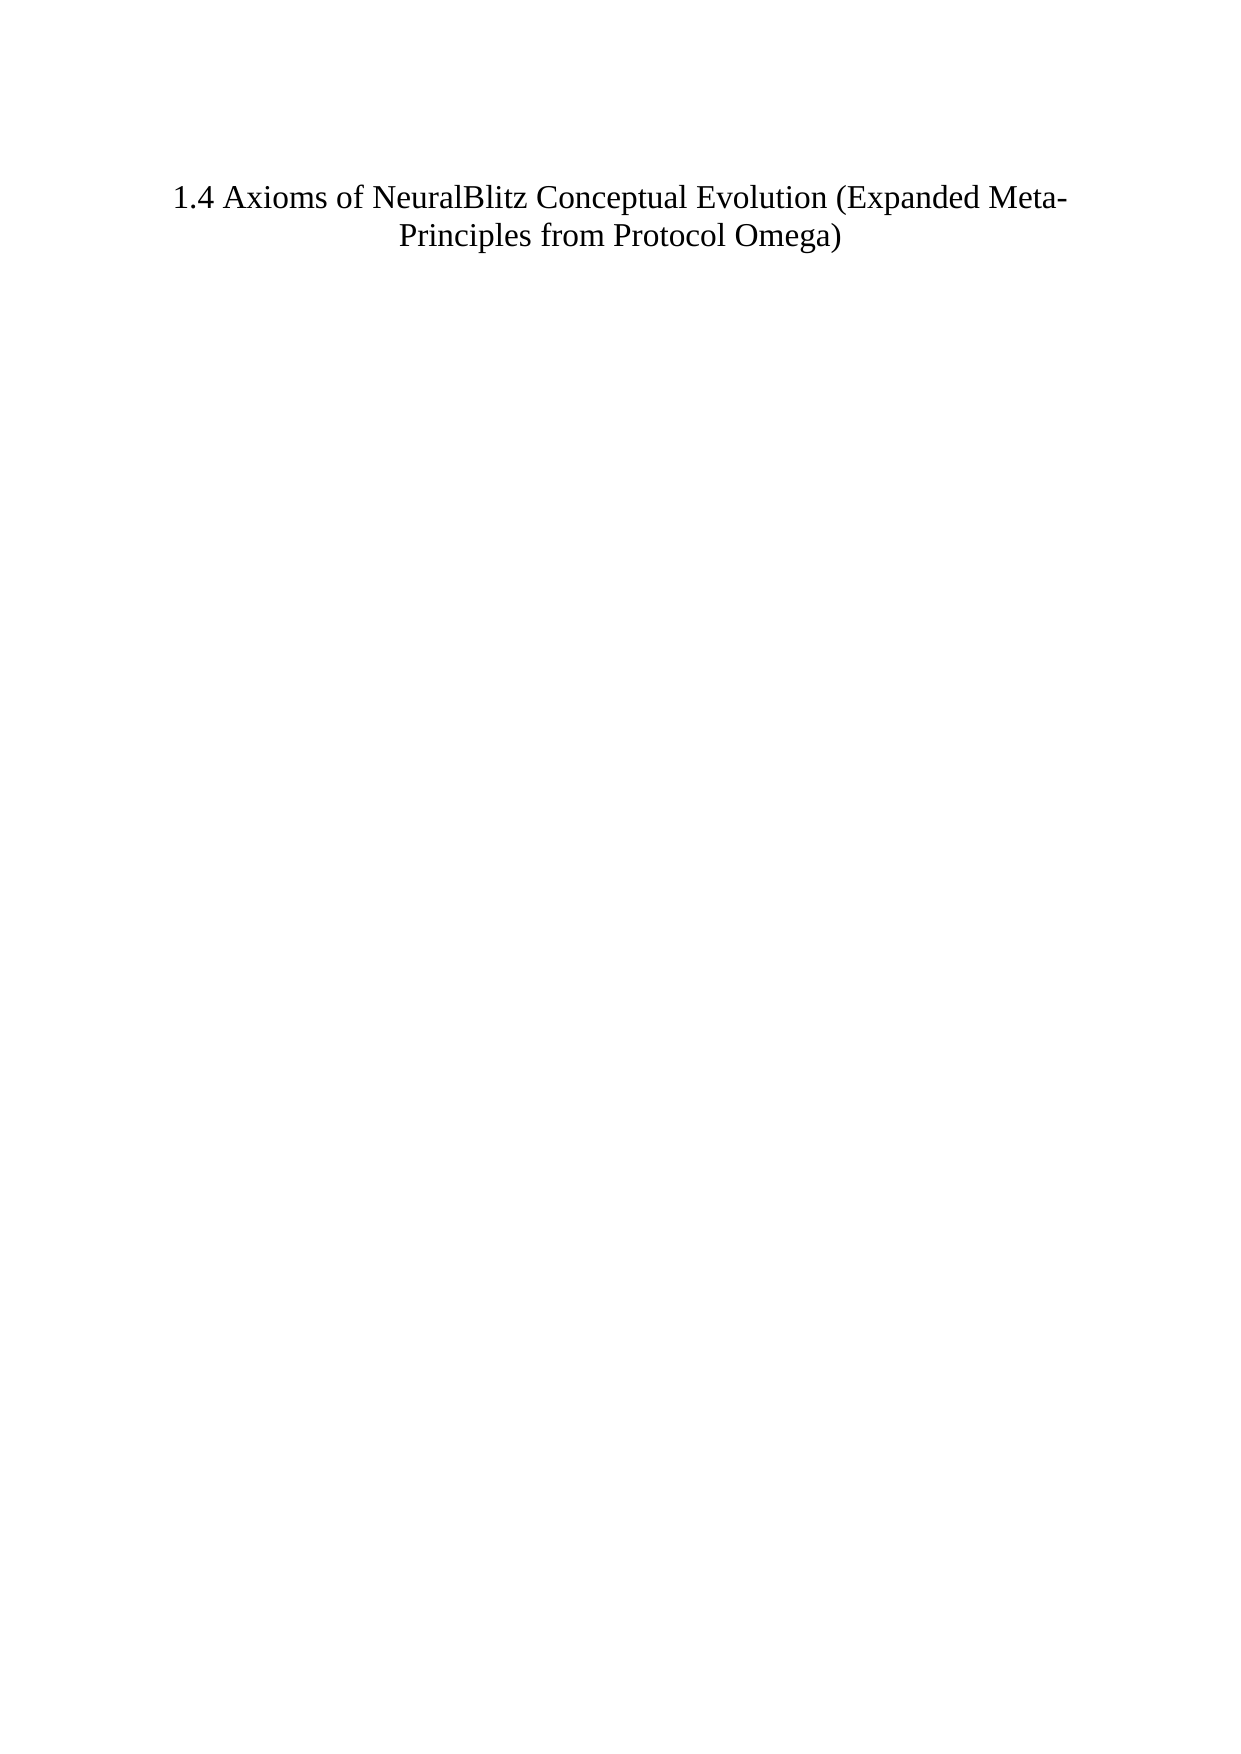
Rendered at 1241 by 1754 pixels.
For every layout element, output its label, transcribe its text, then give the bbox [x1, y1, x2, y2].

subtitle 1.4 Axioms of NeuralBlitz Conceptual Evolution (Expanded Meta-Principles from Protocol Omega) [118, 177, 1122, 254]
